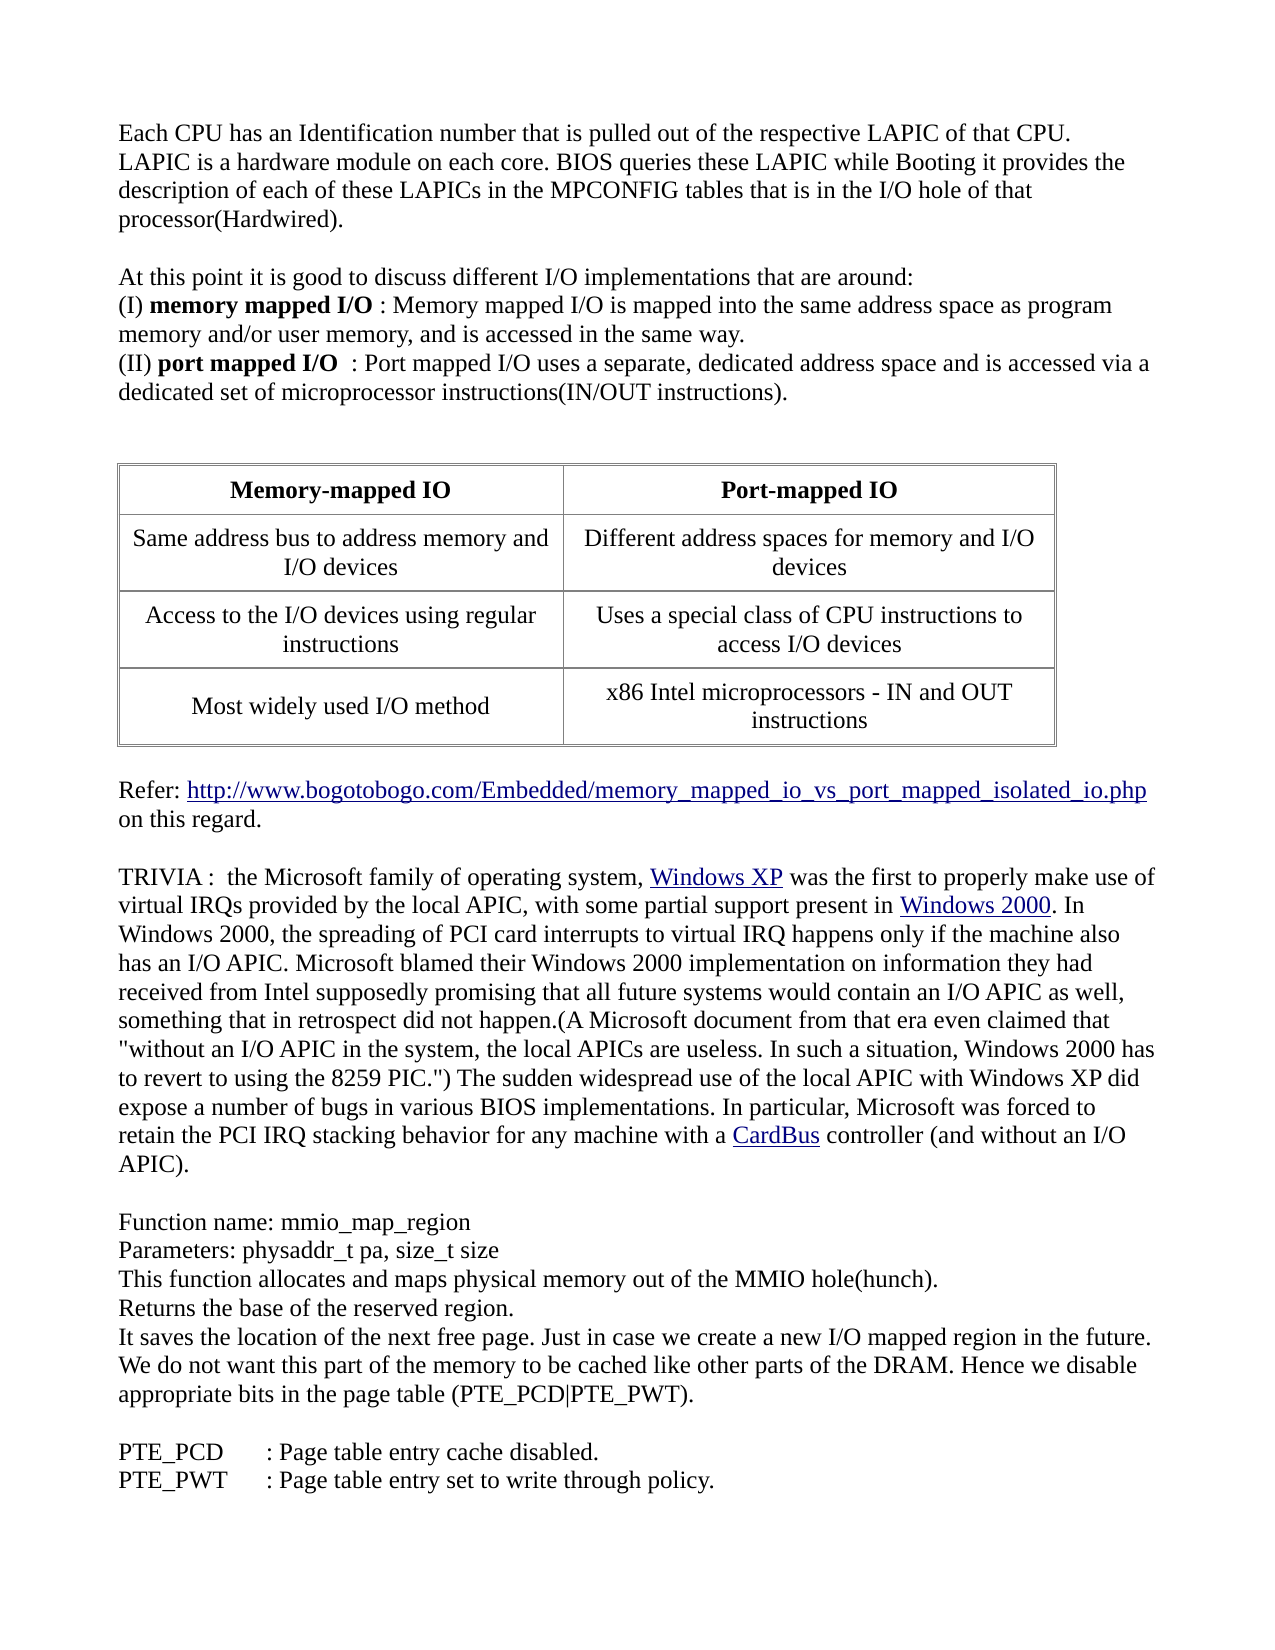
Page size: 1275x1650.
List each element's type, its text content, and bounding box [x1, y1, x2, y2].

table_header Memory-mapped IO [120, 466, 563, 514]
text It saves the location of the next free page. Just in case we create a new I/O mapped region in the future. [118, 1322, 1157, 1351]
text (I) memory mapped I/O : Memory mapped I/O is mapped into the same address space as program memory and/or user memory, and is accessed in the same way. [118, 291, 1157, 348]
text (II) port mapped I/O : Port mapped I/O uses a separate, dedicated address space and is accessed via a dedicated set of microprocessor instructions(IN/OUT instructions). [118, 348, 1157, 406]
table_cell x86 Intel microprocessors - IN and OUT instructions [564, 669, 1054, 744]
text Parameters: physaddr_t pa, size_t size [118, 1236, 1157, 1264]
text on this regard. [118, 804, 1157, 833]
table_cell Different address spaces for memory and I/O devices [564, 515, 1054, 590]
text PTE_PCD : Page table entry cache disabled. [118, 1437, 1157, 1466]
text Returns the base of the reserved region. [118, 1293, 1157, 1322]
text LAPIC is a hardware module on each core. BIOS queries these LAPIC while Booting it provides the description of each of these LAPICs in the MPCONFIG tables that is in the I/O hole of that processor(Hardwired). [118, 147, 1157, 233]
text At this point it is good to discuss different I/O implementations that are around: [118, 262, 1157, 291]
text PTE_PWT : Page table entry set to write through policy. [118, 1466, 1157, 1494]
table_cell Most widely used I/O method [120, 669, 563, 744]
text TRIVIA : the Microsoft family of operating system, Windows XP was the first to properly make use of virtual IRQs provided by the local APIC, with some partial support present in Windows 2000. In Windows 2000, the spreading of PCI card interrupts to virtual IRQ happens only if the machine also has an I/O APIC. Microsoft blamed their Windows 2000 implementation on information they had received from Intel supposedly promising that all future systems would contain an I/O APIC as well, something that in retrospect did not happen.(A Microsoft document from that era even claimed that "without an I/O APIC in the system, the local APICs are useless. In such a situation, Windows 2000 has to revert to using the 8259 PIC.") The sudden widespread use of the local APIC with Windows XP did expose a number of bugs in various BIOS implementations. In particular, Microsoft was forced to retain the PCI IRQ stacking behavior for any machine with a CardBus controller (and without an I/O APIC). [118, 862, 1157, 1178]
text We do not want this part of the memory to be cached like other parts of the DRAM. Hence we disable appropriate bits in the page table (PTE_PCD|PTE_PWT). [118, 1351, 1157, 1408]
text Refer: http://www.bogotobogo.com/Embedded/memory_mapped_io_vs_port_mapped_isolated_io.php [118, 776, 1157, 804]
table_cell Uses a special class of CPU instructions to access I/O devices [564, 592, 1054, 667]
table_header Port-mapped IO [564, 466, 1054, 514]
text Function name: mmio_map_region [118, 1207, 1157, 1236]
text This function allocates and maps physical memory out of the MMIO hole(hunch). [118, 1264, 1157, 1293]
text Each CPU has an Identification number that is pulled out of the respective LAPIC of that CPU. [118, 118, 1157, 147]
table_cell Access to the I/O devices using regular instructions [120, 592, 563, 667]
table_cell Same address bus to address memory and I/O devices [120, 515, 563, 590]
